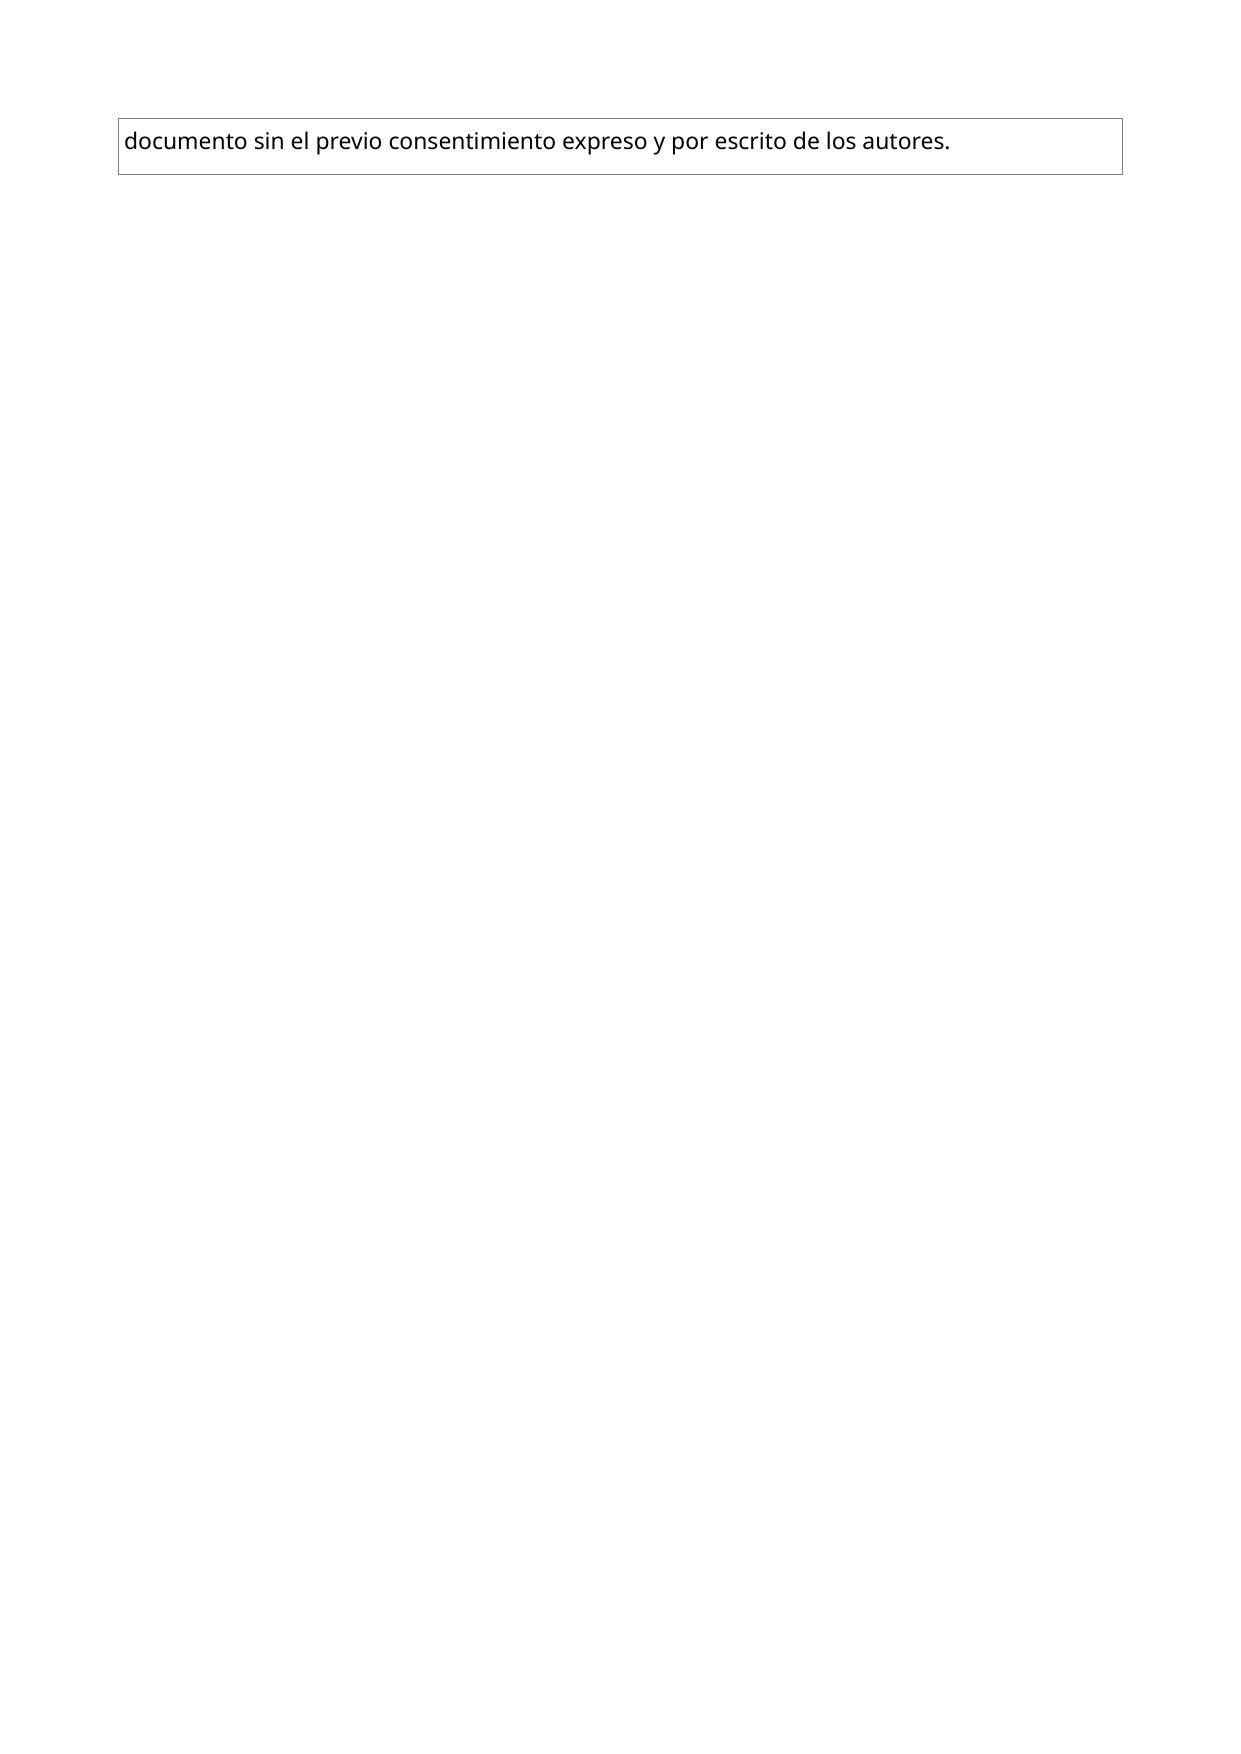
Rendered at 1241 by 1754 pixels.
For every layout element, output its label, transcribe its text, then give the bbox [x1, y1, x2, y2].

table_header documento sin el previo consentimiento expreso y por escrito de los autores. [119, 119, 1122, 174]
